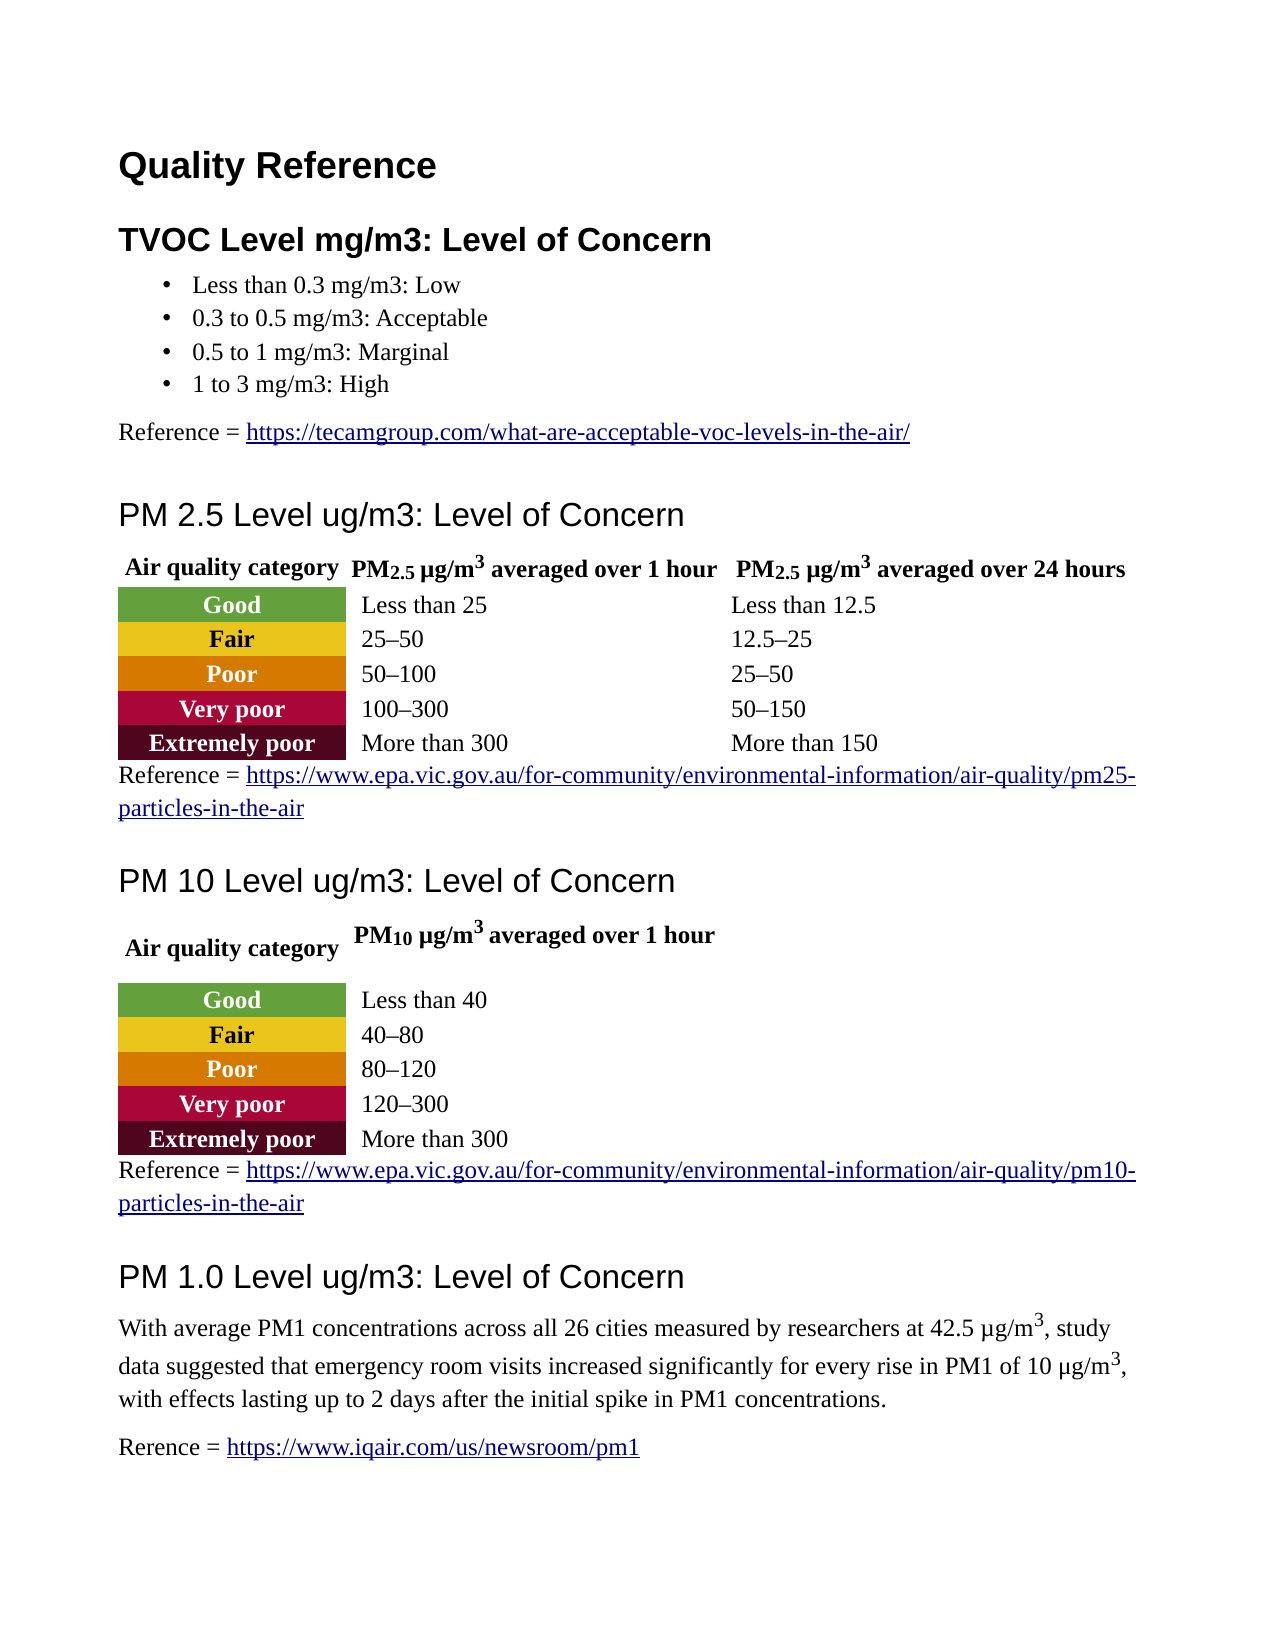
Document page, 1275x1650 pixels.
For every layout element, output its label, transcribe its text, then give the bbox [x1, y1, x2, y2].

table_header PM2.5 µg/m3 averaged over 24 hours [728, 546, 1140, 587]
table_cell Poor [118, 1052, 346, 1086]
table_cell Fair [118, 1017, 346, 1052]
subtitle TVOC Level mg/m3: Level of Concern [118, 219, 1157, 258]
text Reference = https://www.epa.vic.gov.au/for-community/environmental-information/air-quality/pm10-particles-in-the-air [118, 1155, 1157, 1217]
table_header Air quality category [118, 913, 346, 982]
table_cell Poor [118, 656, 346, 691]
table_cell More than 300 [346, 725, 728, 760]
table_cell Extremely poor [118, 725, 346, 760]
subtitle PM 1.0 Level ug/m3: Level of Concern [118, 1257, 1157, 1295]
table_cell 40–80 [346, 1017, 729, 1052]
table_cell Very poor [118, 1086, 346, 1121]
text Rerence = https://www.iqair.com/us/newsroom/pm1 [118, 1432, 1157, 1461]
text With average PM1 concentrations across all 26 cities measured by researchers at 42.5 µg/m3, study data suggested that emergency room visits increased significantly for every rise in PM1 of 10 μg/m3, with effects lasting up to 2 days after the initial spike in PM1 concentrations. [118, 1308, 1157, 1413]
table_cell 100–300 [346, 691, 728, 725]
text Reference = https://www.epa.vic.gov.au/for-community/environmental-information/air-quality/pm25-particles-in-the-air [118, 760, 1157, 822]
table_cell Less than 25 [346, 587, 728, 622]
table_cell 50–150 [728, 691, 1140, 725]
table_cell Very poor [118, 691, 346, 725]
subtitle PM 2.5 Level ug/m3: Level of Concern [118, 496, 1157, 534]
table_cell 50–100 [346, 656, 728, 691]
list 0.3 to 0.5 mg/m3: Acceptable [162, 303, 1157, 332]
table_cell Fair [118, 622, 346, 656]
table_header Air quality category [118, 546, 346, 587]
subtitle PM 10 Level ug/m3: Level of Concern [118, 861, 1157, 900]
table_cell Less than 40 [346, 983, 729, 1017]
table_cell Extremely poor [118, 1121, 346, 1155]
table_cell 80–120 [346, 1052, 729, 1086]
list Less than 0.3 mg/m3: Low [162, 271, 1157, 299]
table_cell Less than 12.5 [728, 587, 1140, 622]
table_cell 120–300 [346, 1086, 729, 1121]
text Reference = https://tecamgroup.com/what-are-acceptable-voc-levels-in-the-air/ [118, 417, 1157, 446]
table_cell More than 150 [728, 725, 1140, 760]
subtitle Quality Reference [118, 143, 1157, 186]
table_cell Good [118, 587, 346, 622]
table_header PM2.5 µg/m3 averaged over 1 hour [346, 546, 728, 587]
table_header PM10 µg/m3 averaged over 1 hour [346, 913, 729, 982]
table_cell Good [118, 983, 346, 1017]
table_cell 25–50 [346, 622, 728, 656]
table_cell 25–50 [728, 656, 1140, 691]
table_cell 12.5–25 [728, 622, 1140, 656]
list 1 to 3 mg/m3: High [162, 369, 1157, 398]
list 0.5 to 1 mg/m3: Marginal [162, 337, 1157, 365]
table_cell More than 300 [346, 1121, 729, 1155]
